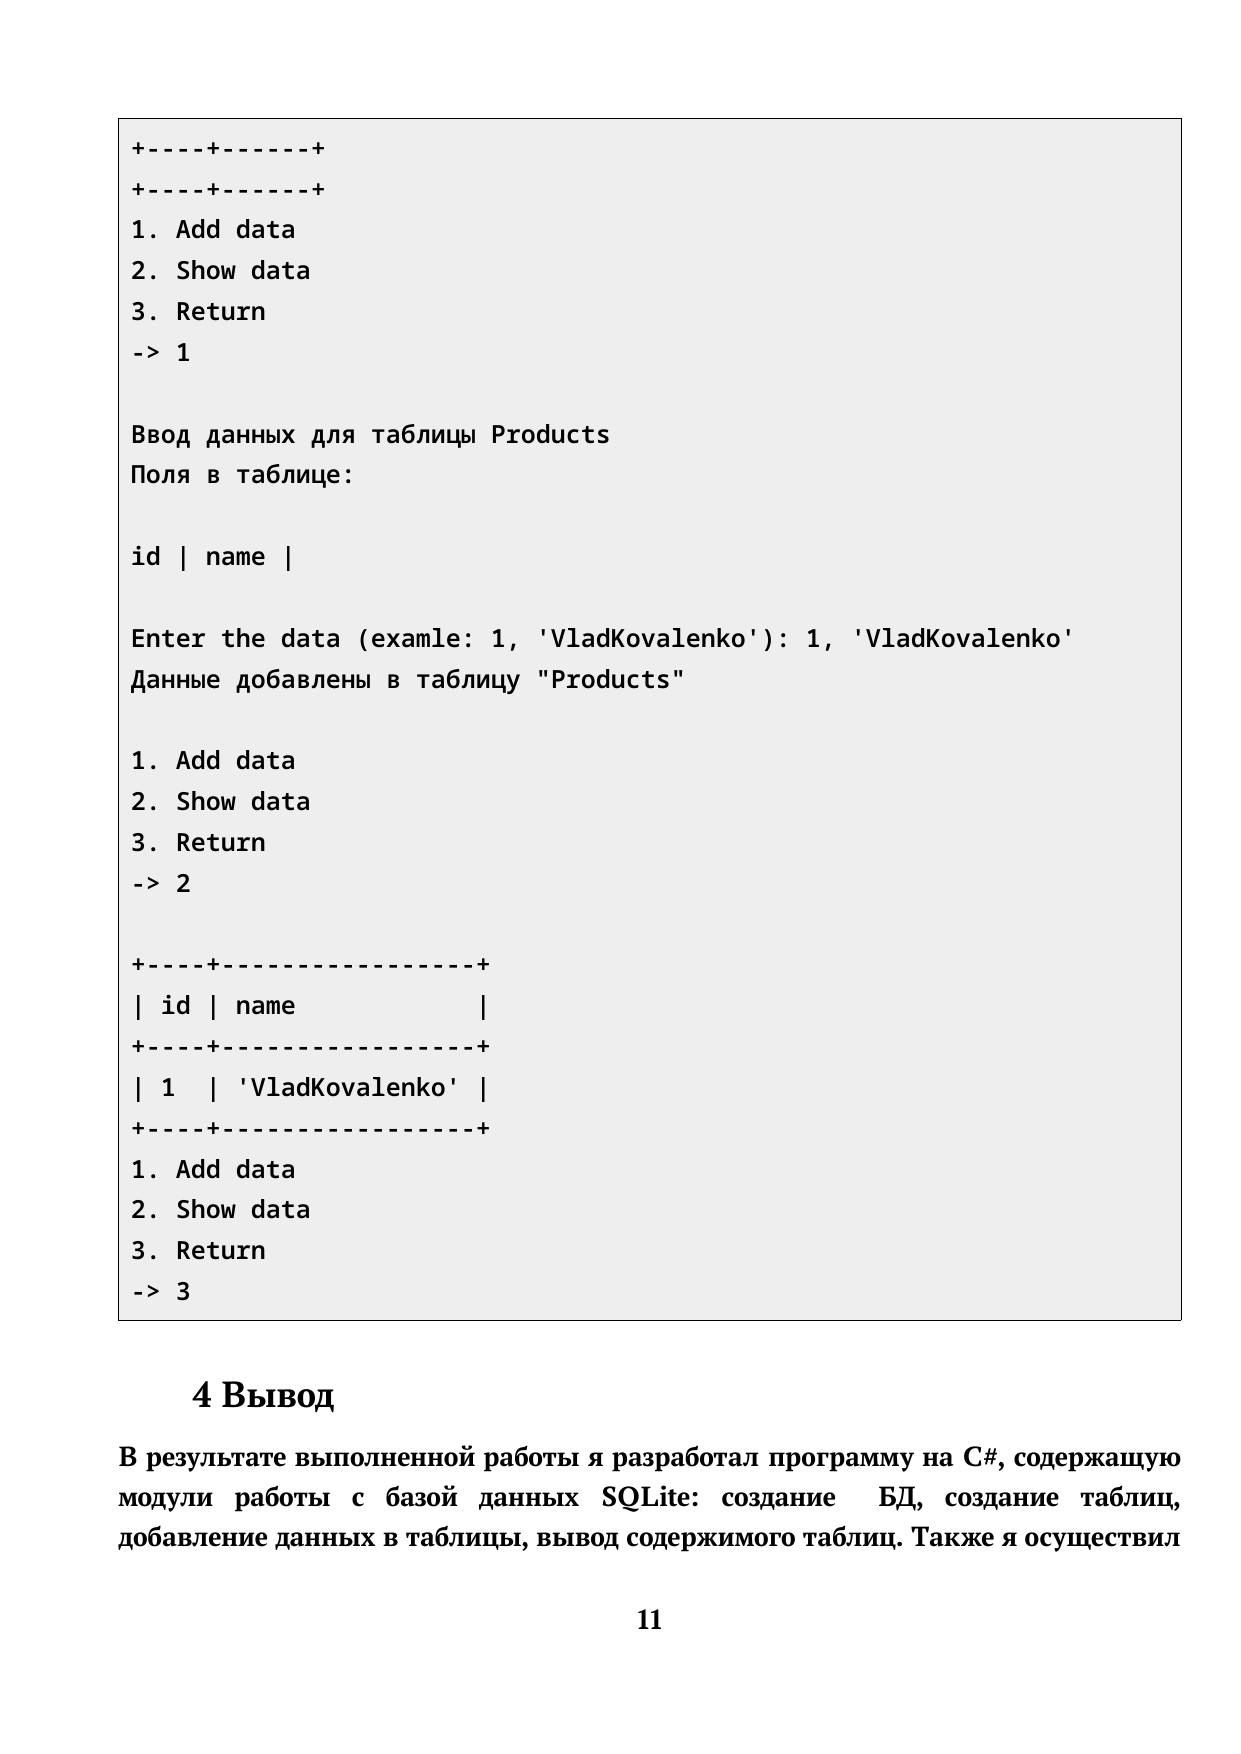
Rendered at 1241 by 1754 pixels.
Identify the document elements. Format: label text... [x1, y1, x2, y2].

text +----+-----------------+ [119, 1098, 1181, 1139]
text +----+------+ [119, 119, 1181, 159]
text 3. Return [119, 1221, 1181, 1261]
text 1. Add data [119, 200, 1181, 241]
text -> 3 [119, 1261, 1181, 1320]
text Enter the data (examle: 1, 'VladKovalenko'): 1, 'VladKovalenko' [119, 608, 1181, 649]
text 2. Show data [119, 241, 1181, 281]
text Данные добавлены в таблицу "Products" [119, 649, 1181, 690]
text В результате выполненной работы я разработал программу на C#, содержащую модули работы с базой данных SQLite: создание БД, создание таблиц, добавление данных в таблицы, вывод содержимого таблиц. Также я осуществил [118, 1439, 1181, 1553]
text 1. Add data [119, 1139, 1181, 1180]
text 2. Show data [119, 771, 1181, 812]
text -> 1 [119, 322, 1181, 363]
text 3. Return [119, 281, 1181, 322]
text 1. Add data [119, 731, 1181, 771]
text | id | name | [119, 976, 1181, 1016]
text +----+-----------------+ [119, 1016, 1181, 1057]
text 2. Show data [119, 1180, 1181, 1221]
text Поля в таблице: [119, 445, 1181, 486]
text 3. Return [119, 812, 1181, 853]
subtitle 4 Вывод [192, 1371, 1181, 1416]
text +----+-----------------+ [119, 935, 1181, 976]
text -> 2 [119, 853, 1181, 894]
text | 1 | 'VladKovalenko' | [119, 1057, 1181, 1098]
text +----+------+ [119, 159, 1181, 200]
text Ввод данных для таблицы Products [119, 404, 1181, 445]
text id | name | [119, 526, 1181, 567]
